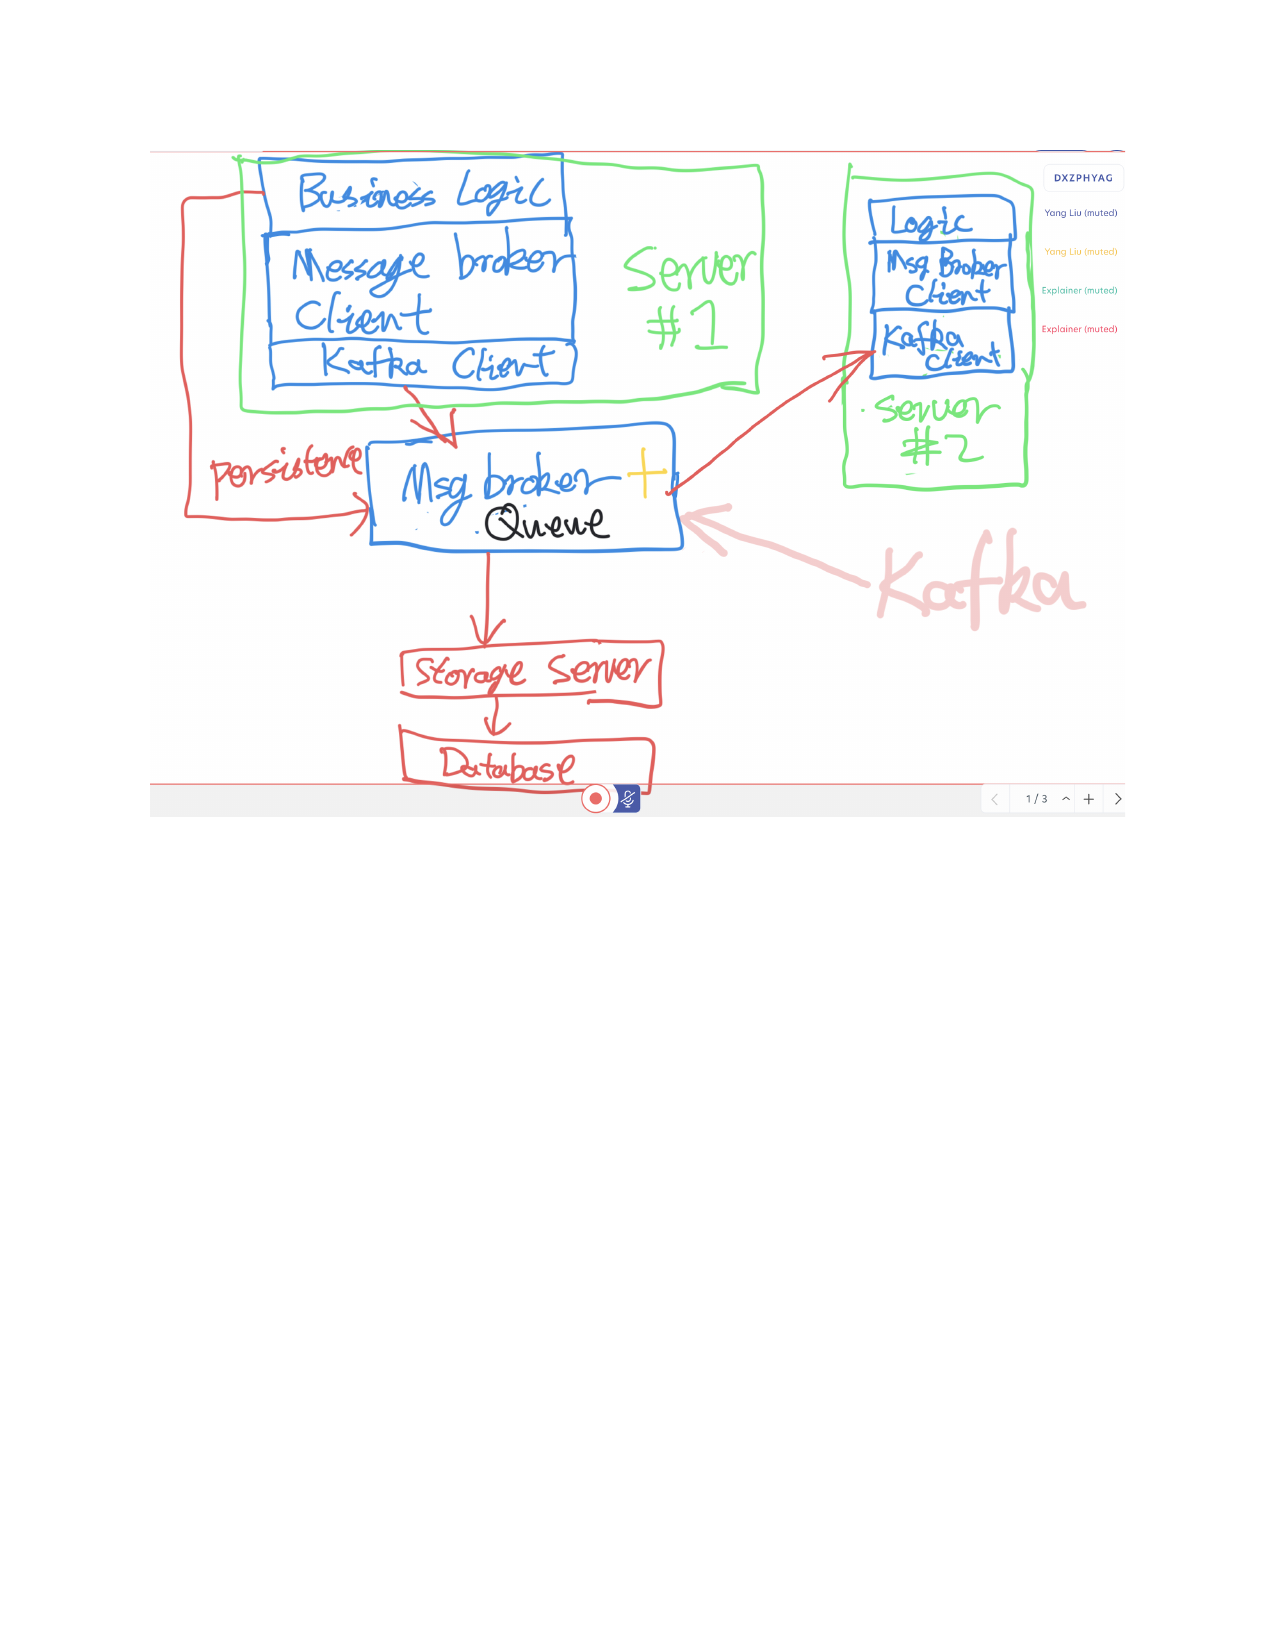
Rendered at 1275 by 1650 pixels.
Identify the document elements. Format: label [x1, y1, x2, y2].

picture [150, 150, 1125, 817]
